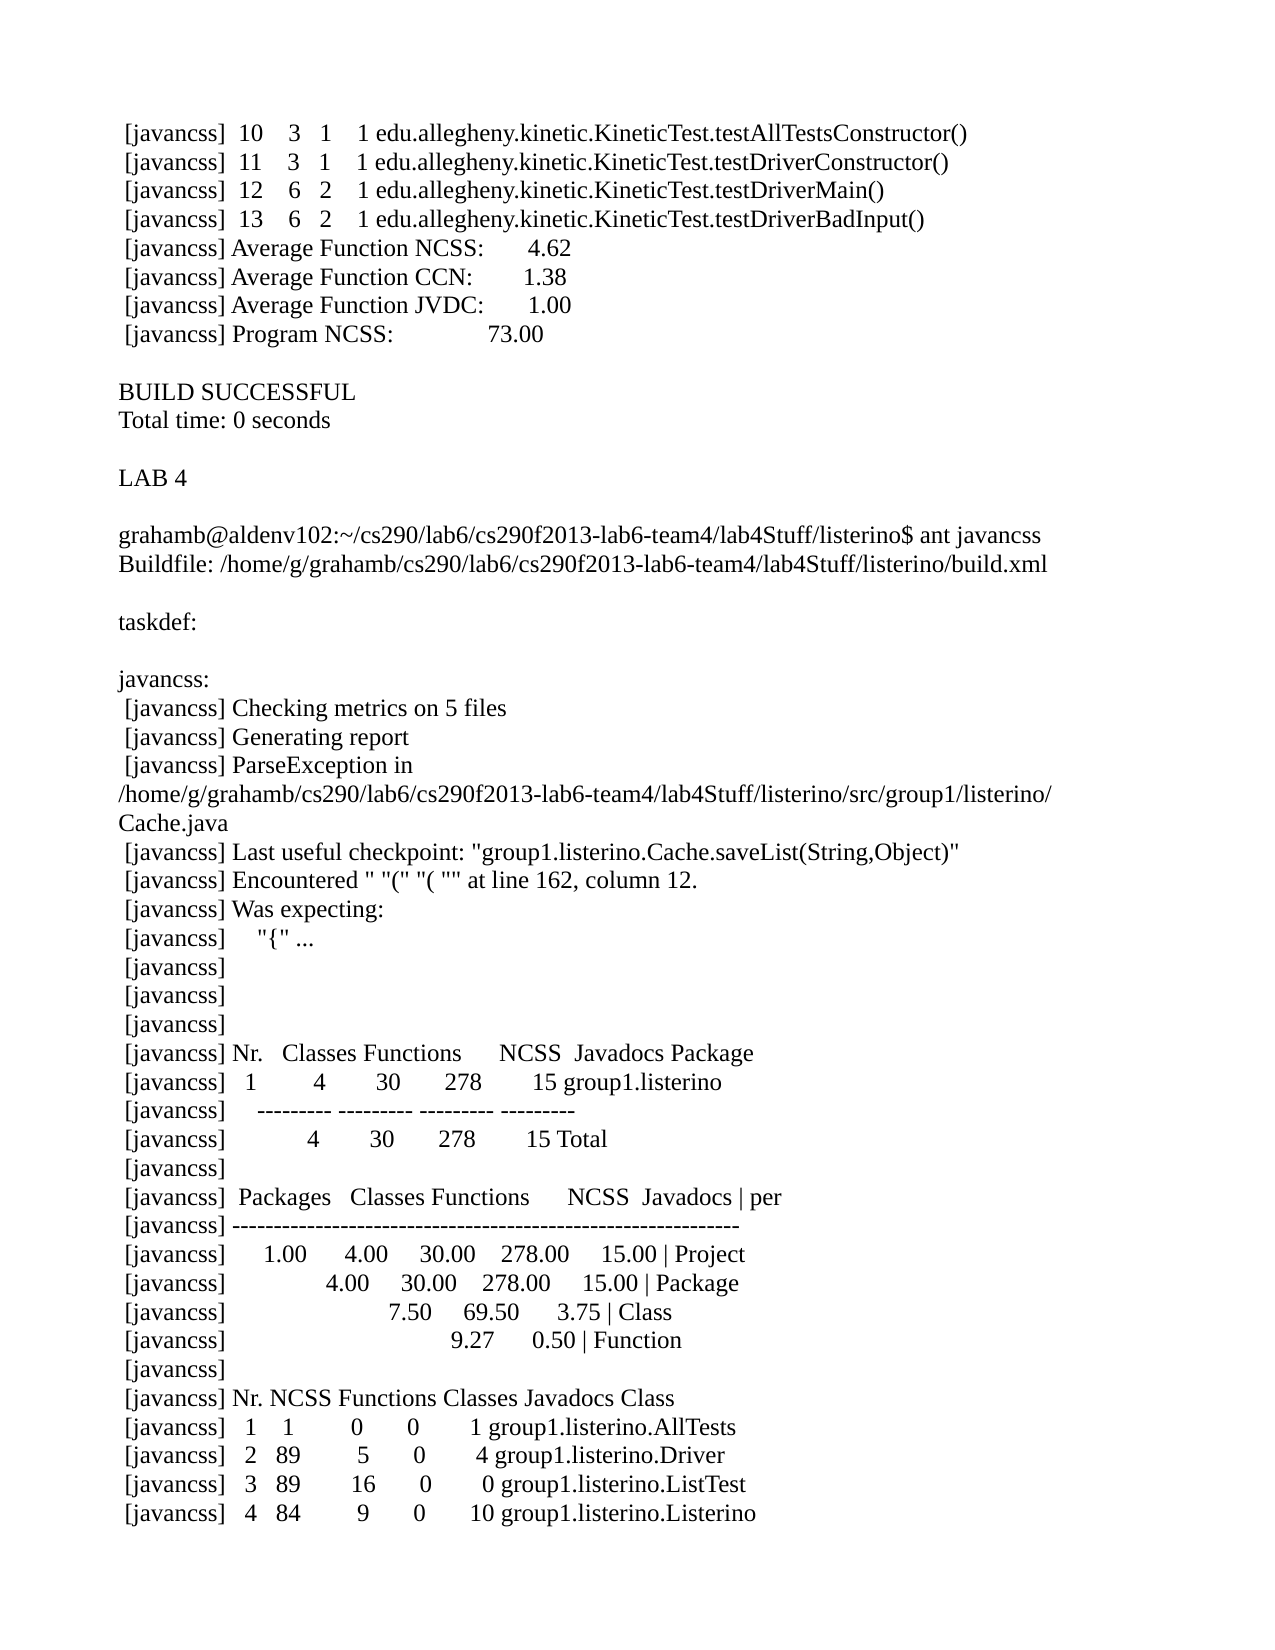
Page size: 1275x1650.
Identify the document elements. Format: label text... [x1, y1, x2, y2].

text [javancss] --------- --------- --------- --------- [118, 1096, 1157, 1124]
text grahamb@aldenv102:~/cs290/lab6/cs290f2013-lab6-team4/lab4Stuff/listerino$ ant javancss [118, 521, 1157, 549]
text [javancss] 3 89 16 0 0 group1.listerino.ListTest [118, 1469, 1157, 1498]
text [javancss] 2 89 5 0 4 group1.listerino.Driver [118, 1441, 1157, 1469]
text [javancss] Average Function CCN: 1.38 [118, 262, 1157, 291]
text [javancss] [118, 1009, 1157, 1038]
text [javancss] Checking metrics on 5 files [118, 693, 1157, 722]
text [javancss] Generating report [118, 722, 1157, 751]
text [javancss] [118, 952, 1157, 981]
text [javancss] [118, 1354, 1157, 1383]
text [javancss] Last useful checkpoint: "group1.listerino.Cache.saveList(String,Object)" [118, 837, 1157, 866]
text [javancss] "{" ... [118, 923, 1157, 952]
text [javancss] Program NCSS: 73.00 [118, 319, 1157, 348]
text [javancss] Average Function JVDC: 1.00 [118, 291, 1157, 319]
text Buildfile: /home/g/grahamb/cs290/lab6/cs290f2013-lab6-team4/lab4Stuff/listerino/build.xml [118, 549, 1157, 578]
text [javancss] Was expecting: [118, 894, 1157, 923]
text BUILD SUCCESSFUL [118, 377, 1157, 406]
text [javancss] 4 30 278 15 Total [118, 1124, 1157, 1153]
text [javancss] 10 3 1 1 edu.allegheny.kinetic.KineticTest.testAllTestsConstructor() [118, 118, 1157, 147]
text [javancss] 11 3 1 1 edu.allegheny.kinetic.KineticTest.testDriverConstructor() [118, 147, 1157, 176]
text [javancss] Nr. Classes Functions NCSS Javadocs Package [118, 1038, 1157, 1067]
text [javancss] Packages Classes Functions NCSS Javadocs | per [118, 1182, 1157, 1211]
text [javancss] 12 6 2 1 edu.allegheny.kinetic.KineticTest.testDriverMain() [118, 176, 1157, 204]
text LAB 4 [118, 463, 1157, 492]
text [javancss] [118, 981, 1157, 1009]
text [javancss] Encountered " "(" "( "" at line 162, column 12. [118, 866, 1157, 894]
text taskdef: [118, 607, 1157, 636]
text [javancss] 1 4 30 278 15 group1.listerino [118, 1067, 1157, 1096]
text [javancss] 7.50 69.50 3.75 | Class [118, 1297, 1157, 1326]
text [javancss] 4.00 30.00 278.00 15.00 | Package [118, 1268, 1157, 1297]
text [javancss] Nr. NCSS Functions Classes Javadocs Class [118, 1383, 1157, 1412]
text Total time: 0 seconds [118, 406, 1157, 434]
text [javancss] 1.00 4.00 30.00 278.00 15.00 | Project [118, 1239, 1157, 1268]
text [javancss] Average Function NCSS: 4.62 [118, 233, 1157, 262]
text javancss: [118, 664, 1157, 693]
text [javancss] 1 1 0 0 1 group1.listerino.AllTests [118, 1412, 1157, 1441]
text [javancss] [118, 1153, 1157, 1182]
text [javancss] ParseException in /home/g/grahamb/cs290/lab6/cs290f2013-lab6-team4/lab4Stuff/listerino/src/group1/listerino/Cache.java [118, 751, 1157, 837]
text [javancss] 9.27 0.50 | Function [118, 1326, 1157, 1354]
text [javancss] 13 6 2 1 edu.allegheny.kinetic.KineticTest.testDriverBadInput() [118, 204, 1157, 233]
text [javancss] 4 84 9 0 10 group1.listerino.Listerino [118, 1498, 1157, 1527]
text [javancss] ------------------------------------------------------------- [118, 1211, 1157, 1239]
